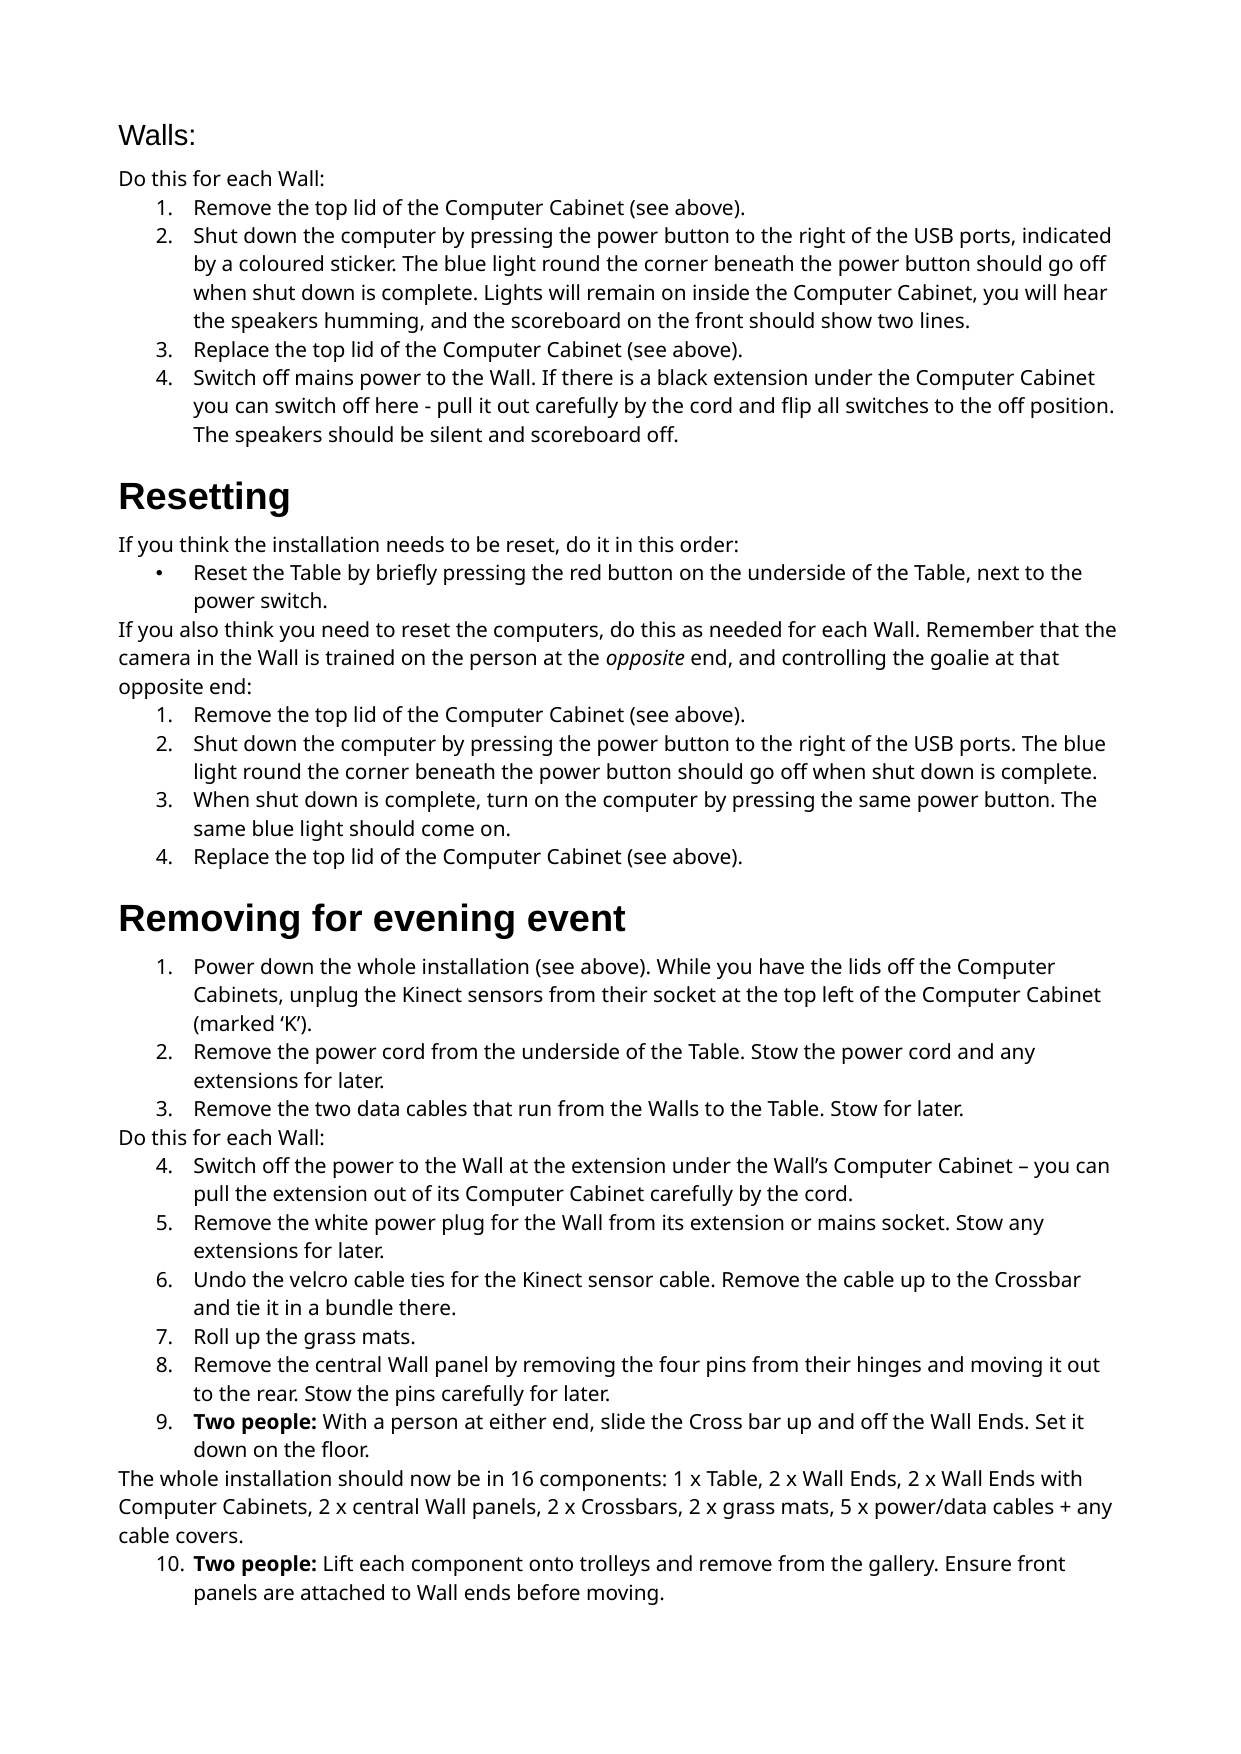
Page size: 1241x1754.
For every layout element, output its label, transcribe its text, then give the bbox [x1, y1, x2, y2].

list Power down the whole installation (see above). While you have the lids off the Computer Cabinets, unplug the Kinect sensors from their socket at the top left of the Computer Cabinet (marked ‘K’). [156, 952, 1122, 1037]
list Replace the top lid of the Computer Cabinet (see above). [156, 842, 1122, 871]
subtitle Walls: [118, 118, 1122, 152]
list Switch off mains power to the Wall. If there is a black extension under the Computer Cabinet you can switch off here - pull it out carefully by the cord and flip all switches to the off position. The speakers should be silent and scoreboard off. [156, 363, 1122, 448]
list Roll up the grass mats. [156, 1322, 1122, 1350]
text Do this for each Wall: [118, 164, 1122, 193]
text Do this for each Wall: [118, 1123, 1122, 1151]
list Remove the central Wall panel by removing the four pins from their hinges and moving it out to the rear. Stow the pins carefully for later. [156, 1350, 1122, 1407]
list Remove the white power plug for the Wall from its extension or mains socket. Stow any extensions for later. [156, 1208, 1122, 1265]
list Remove the top lid of the Computer Cabinet (see above). [156, 700, 1122, 729]
list Remove the two data cables that run from the Walls to the Table. Stow for later. [156, 1094, 1122, 1123]
list Shut down the computer by pressing the power button to the right of the USB ports, indicated by a coloured sticker. The blue light round the corner beneath the power button should go off when shut down is complete. Lights will remain on inside the Computer Cabinet, you will hear the speakers humming, and the scoreboard on the front should show two lines. [156, 221, 1122, 335]
text If you also think you need to reset the computers, do this as needed for each Wall. Remember that the camera in the Wall is trained on the person at the opposite end, and controlling the goalie at that opposite end: [118, 615, 1122, 700]
list Two people: Lift each component onto trolleys and remove from the gallery. Ensure front panels are attached to Wall ends before moving. [156, 1549, 1122, 1606]
list Two people: With a person at either end, slide the Cross bar up and off the Wall Ends. Set it down on the floor. [156, 1407, 1122, 1464]
list Switch off the power to the Wall at the extension under the Wall’s Computer Cabinet – you can pull the extension out of its Computer Cabinet carefully by the cord. [156, 1151, 1122, 1208]
list Shut down the computer by pressing the power button to the right of the USB ports. The blue light round the corner beneath the power button should go off when shut down is complete. [156, 729, 1122, 786]
list When shut down is complete, turn on the computer by pressing the same power button. The same blue light should come on. [156, 786, 1122, 842]
list Undo the velcro cable ties for the Kinect sensor cable. Remove the cable up to the Crossbar and tie it in a bundle there. [156, 1265, 1122, 1322]
list Replace the top lid of the Computer Cabinet (see above). [156, 335, 1122, 363]
subtitle Removing for evening event [118, 896, 1122, 939]
list Reset the Table by briefly pressing the red button on the underside of the Table, next to the power switch. [156, 558, 1122, 615]
text The whole installation should now be in 16 components: 1 x Table, 2 x Wall Ends, 2 x Wall Ends with Computer Cabinets, 2 x central Wall panels, 2 x Crossbars, 2 x grass mats, 5 x power/data cables + any cable covers. [118, 1464, 1122, 1549]
list Remove the power cord from the underside of the Table. Stow the power cord and any extensions for later. [156, 1037, 1122, 1094]
text If you think the installation needs to be reset, do it in this order: [118, 530, 1122, 558]
subtitle Resetting [118, 473, 1122, 517]
list Remove the top lid of the Computer Cabinet (see above). [156, 193, 1122, 221]
